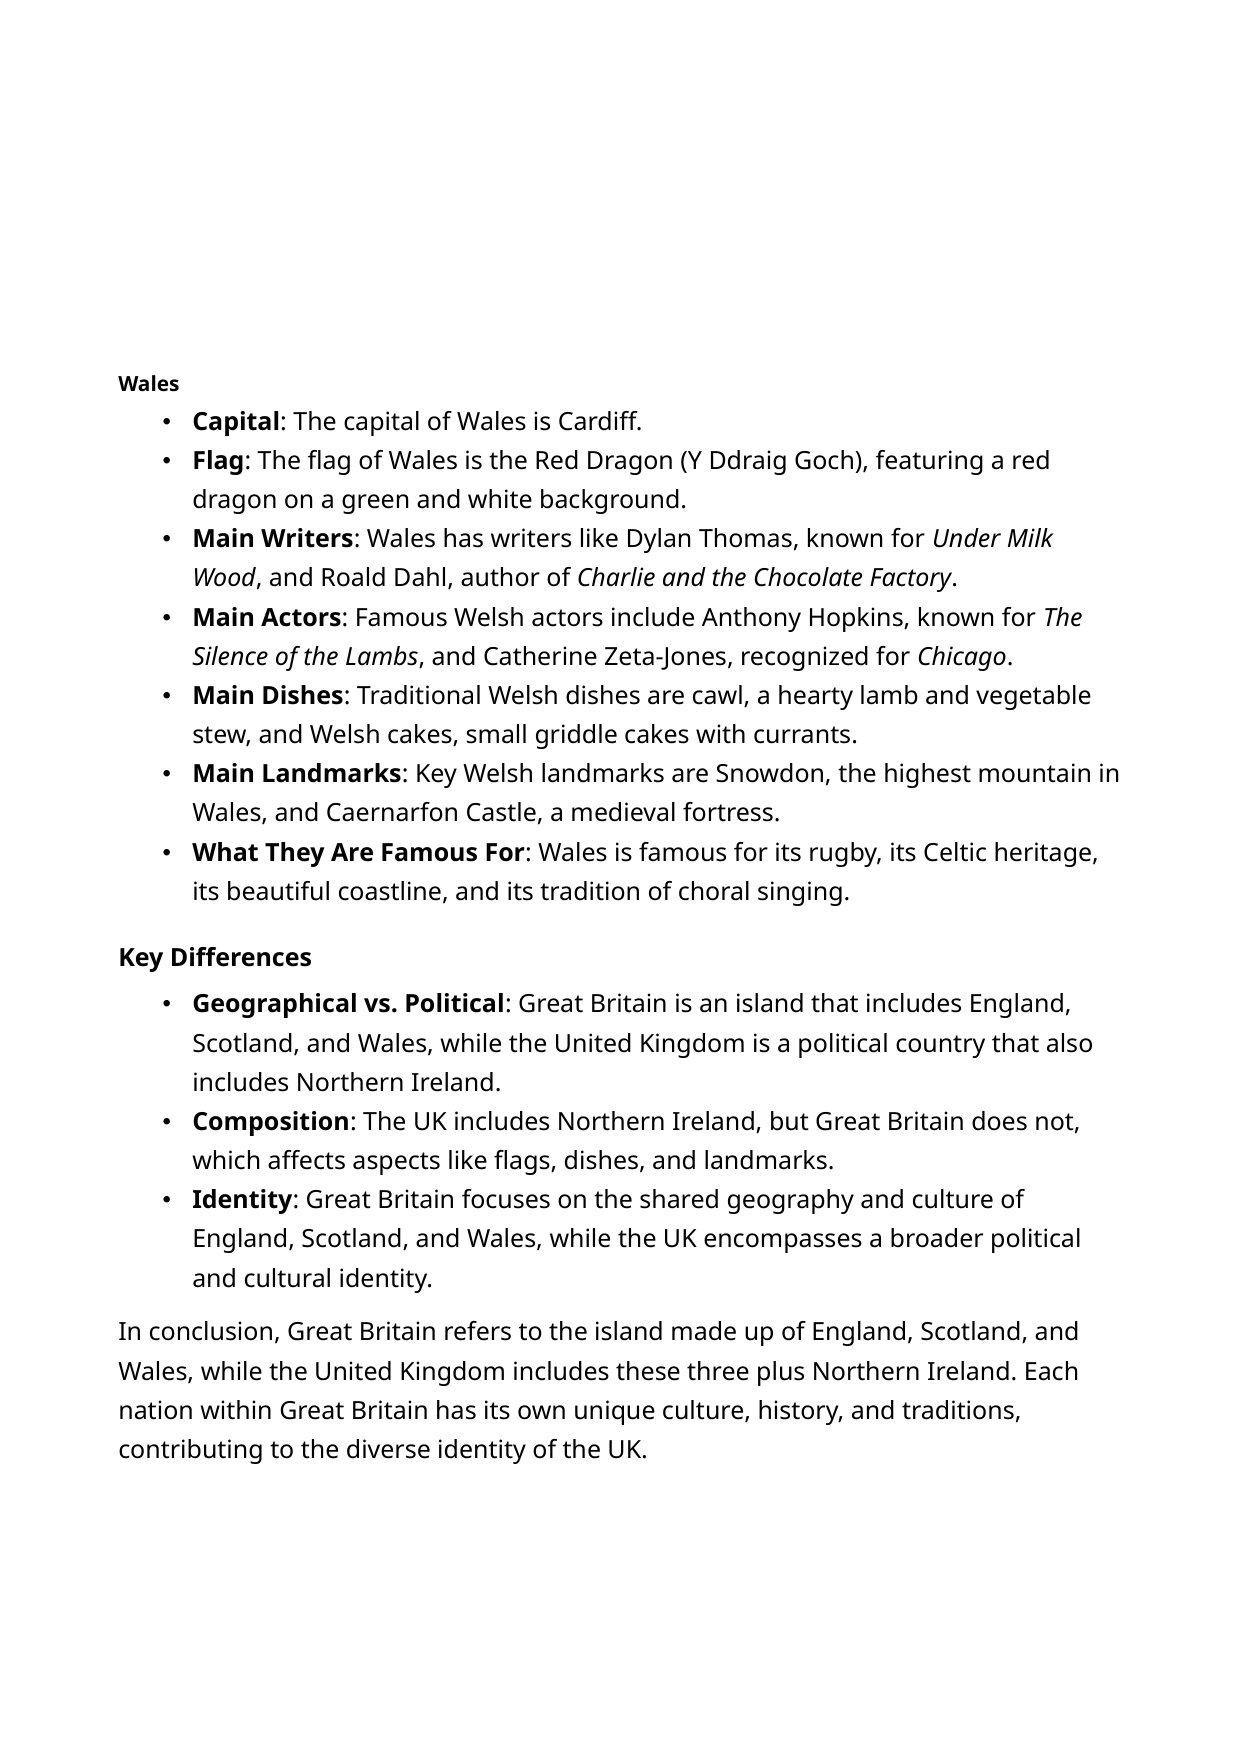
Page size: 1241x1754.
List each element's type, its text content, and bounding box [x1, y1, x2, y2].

list Main Dishes: Traditional Welsh dishes are cawl, a hearty lamb and vegetable stew, and Welsh cakes, small griddle cakes with currants. [162, 677, 1122, 751]
subtitle Wales [118, 369, 1122, 397]
list Capital: The capital of Wales is Cardiff. [162, 403, 1122, 437]
text In conclusion, Great Britain refers to the island made up of England, Scotland, and Wales, while the United Kingdom includes these three plus Northern Ireland. Each nation within Great Britain has its own unique culture, history, and traditions, contributing to the diverse identity of the UK. [118, 1314, 1122, 1466]
list Main Actors: Famous Welsh actors include Anthony Hopkins, known for The Silence of the Lambs, and Catherine Zeta-Jones, recognized for Chicago. [162, 599, 1122, 672]
list Composition: The UK includes Northern Ireland, but Great Britain does not, which affects aspects like flags, dishes, and landmarks. [162, 1104, 1122, 1177]
list Flag: The flag of Wales is the Red Dragon (Y Ddraig Goch), featuring a red dragon on a green and white background. [162, 442, 1122, 516]
list What They Are Famous For: Wales is famous for its rugby, its Celtic heritage, its beautiful coastline, and its tradition of choral singing. [162, 834, 1122, 907]
subtitle Key Differences [118, 939, 1122, 974]
list Main Landmarks: Key Welsh landmarks are Snowdon, the highest mountain in Wales, and Caernarfon Castle, a medieval fortress. [162, 756, 1122, 829]
list Geographical vs. Political: Great Britain is an island that includes England, Scotland, and Wales, while the United Kingdom is a political country that also includes Northern Ireland. [162, 986, 1122, 1098]
list Identity: Great Britain focuses on the shared geography and culture of England, Scotland, and Wales, while the UK encompasses a broader political and cultural identity. [162, 1182, 1122, 1294]
list Main Writers: Wales has writers like Dylan Thomas, known for Under Milk Wood, and Roald Dahl, author of Charlie and the Chocolate Factory. [162, 521, 1122, 594]
